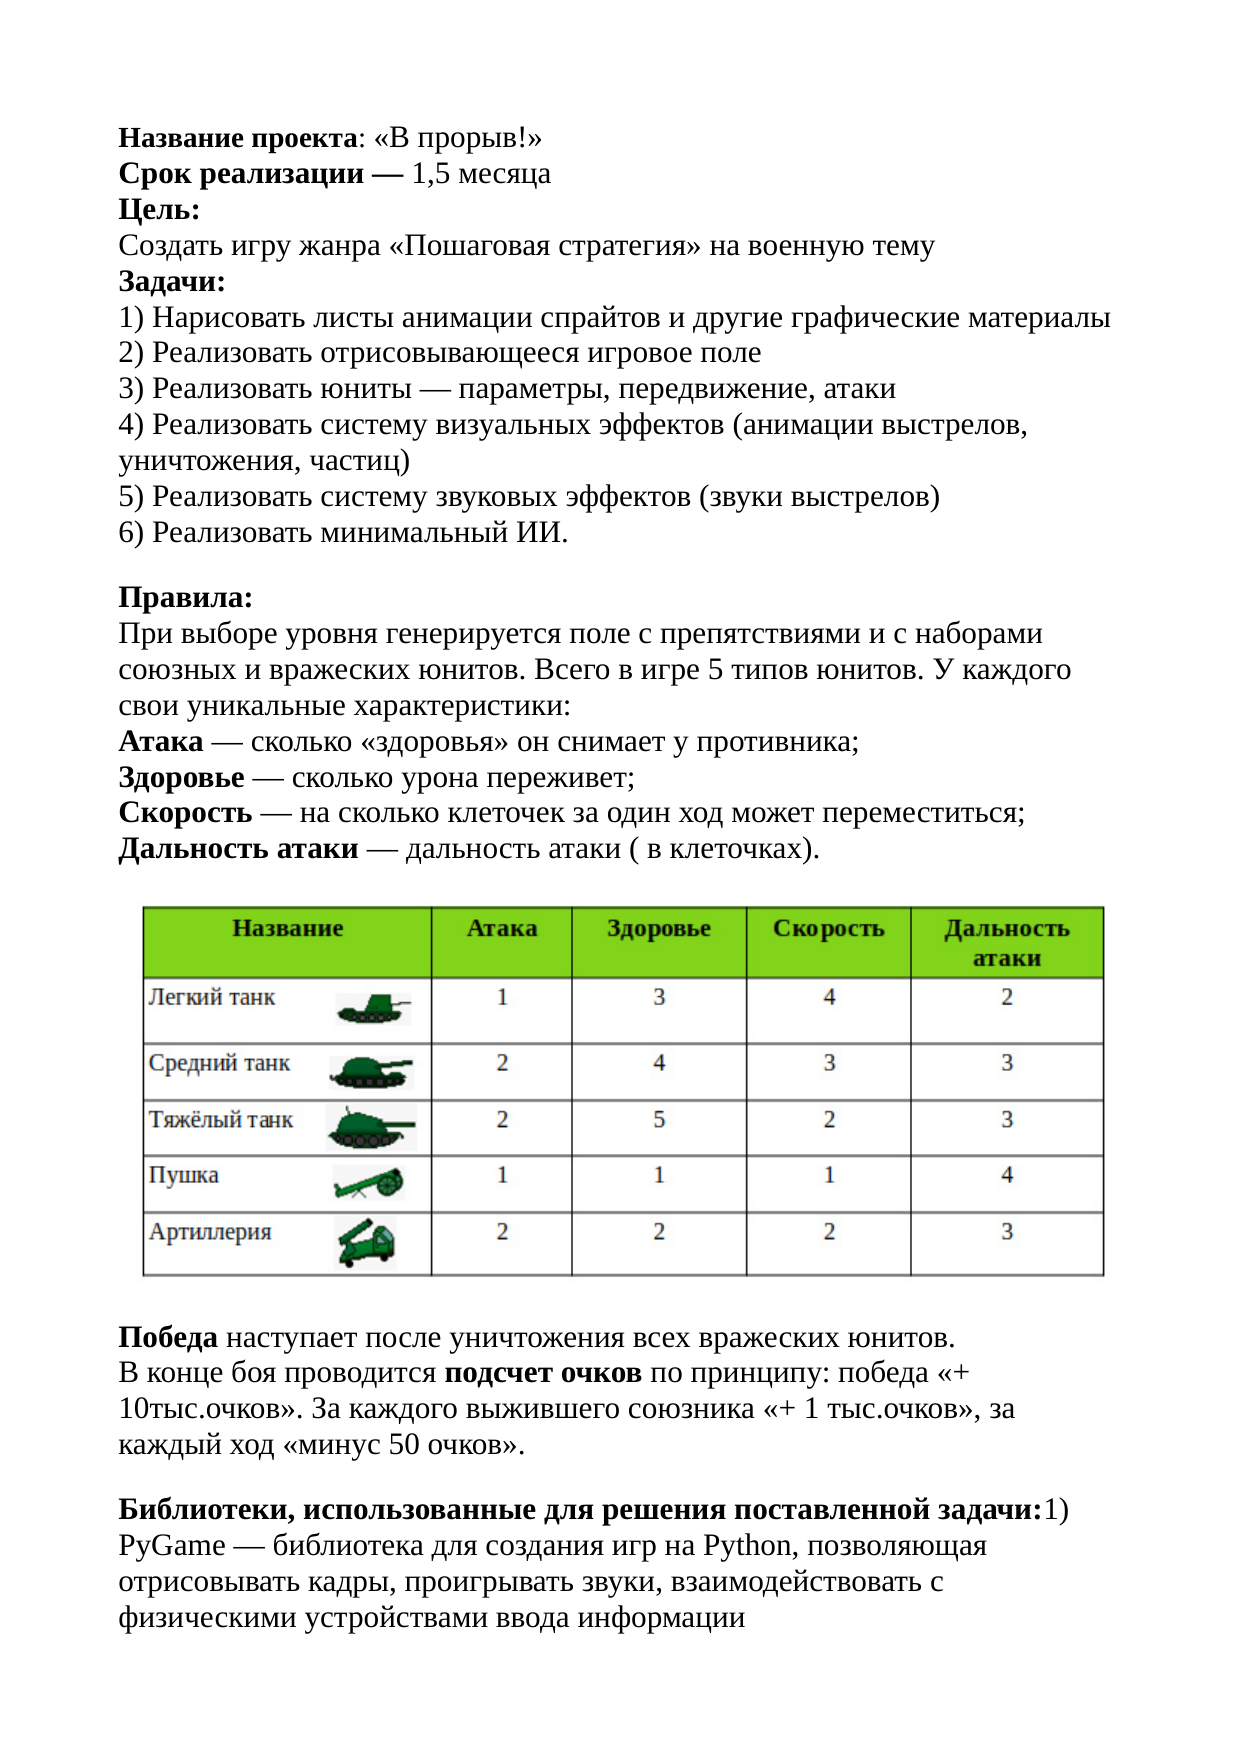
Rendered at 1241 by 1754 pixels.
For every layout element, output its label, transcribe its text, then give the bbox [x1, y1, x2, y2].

text При выборе уровня генерируется поле с препятствиями и с наборами союзных и вражеских юнитов. Всего в игре 5 типов юнитов. У каждого свои уникальные характеристики: [118, 614, 1122, 722]
text Скорость — на сколько клеточек за один ход может переместиться; [118, 794, 1122, 830]
text Победа наступает после уничтожения всех вражеских юнитов. [118, 1318, 1122, 1354]
text Здоровье — сколько урона переживет; [118, 758, 1122, 794]
text Срок реализации — 1,5 месяца [118, 154, 1122, 190]
text Цель: [118, 190, 1122, 226]
text Создать игру жанра «Пошаговая стратегия» на военную тему [118, 226, 1122, 262]
text 2) Реализовать отрисовывающееся игровое поле [118, 334, 1122, 370]
text Дальность атаки — дальность атаки ( в клеточках). [118, 830, 1122, 866]
text 5) Реализовать систему звуковых эффектов (звуки выстрелов) [118, 477, 1122, 513]
text 6) Реализовать минимальный ИИ. [118, 513, 1122, 549]
text В конце боя проводится подсчет очков по принципу: победа «+ 10тыс.очков». За каждого выжившего союзника «+ 1 тыс.очков», за каждый ход «минус 50 очков». [118, 1354, 1122, 1462]
text Задачи: [118, 262, 1122, 298]
text 3) Реализовать юниты — параметры, передвижение, атаки [118, 370, 1122, 406]
picture [126, 890, 1130, 1289]
text Название проекта: «В прорыв!» [118, 118, 1122, 154]
text 1) Нарисовать листы анимации спрайтов и другие графические материалы [118, 298, 1122, 334]
text Атака — сколько «здоровья» он снимает у противника; [118, 722, 1122, 758]
text 4) Реализовать систему визуальных эффектов (анимации выстрелов, уничтожения, частиц) [118, 406, 1122, 477]
text Правила: [118, 578, 1122, 614]
text Библиотеки, использованные для решения поставленной задачи:1) PyGame — библиотека для создания игр на Python, позволяющая отрисовывать кадры, проигрывать звуки, взаимодействовать с физическими устройствами ввода информации [118, 1490, 1122, 1634]
